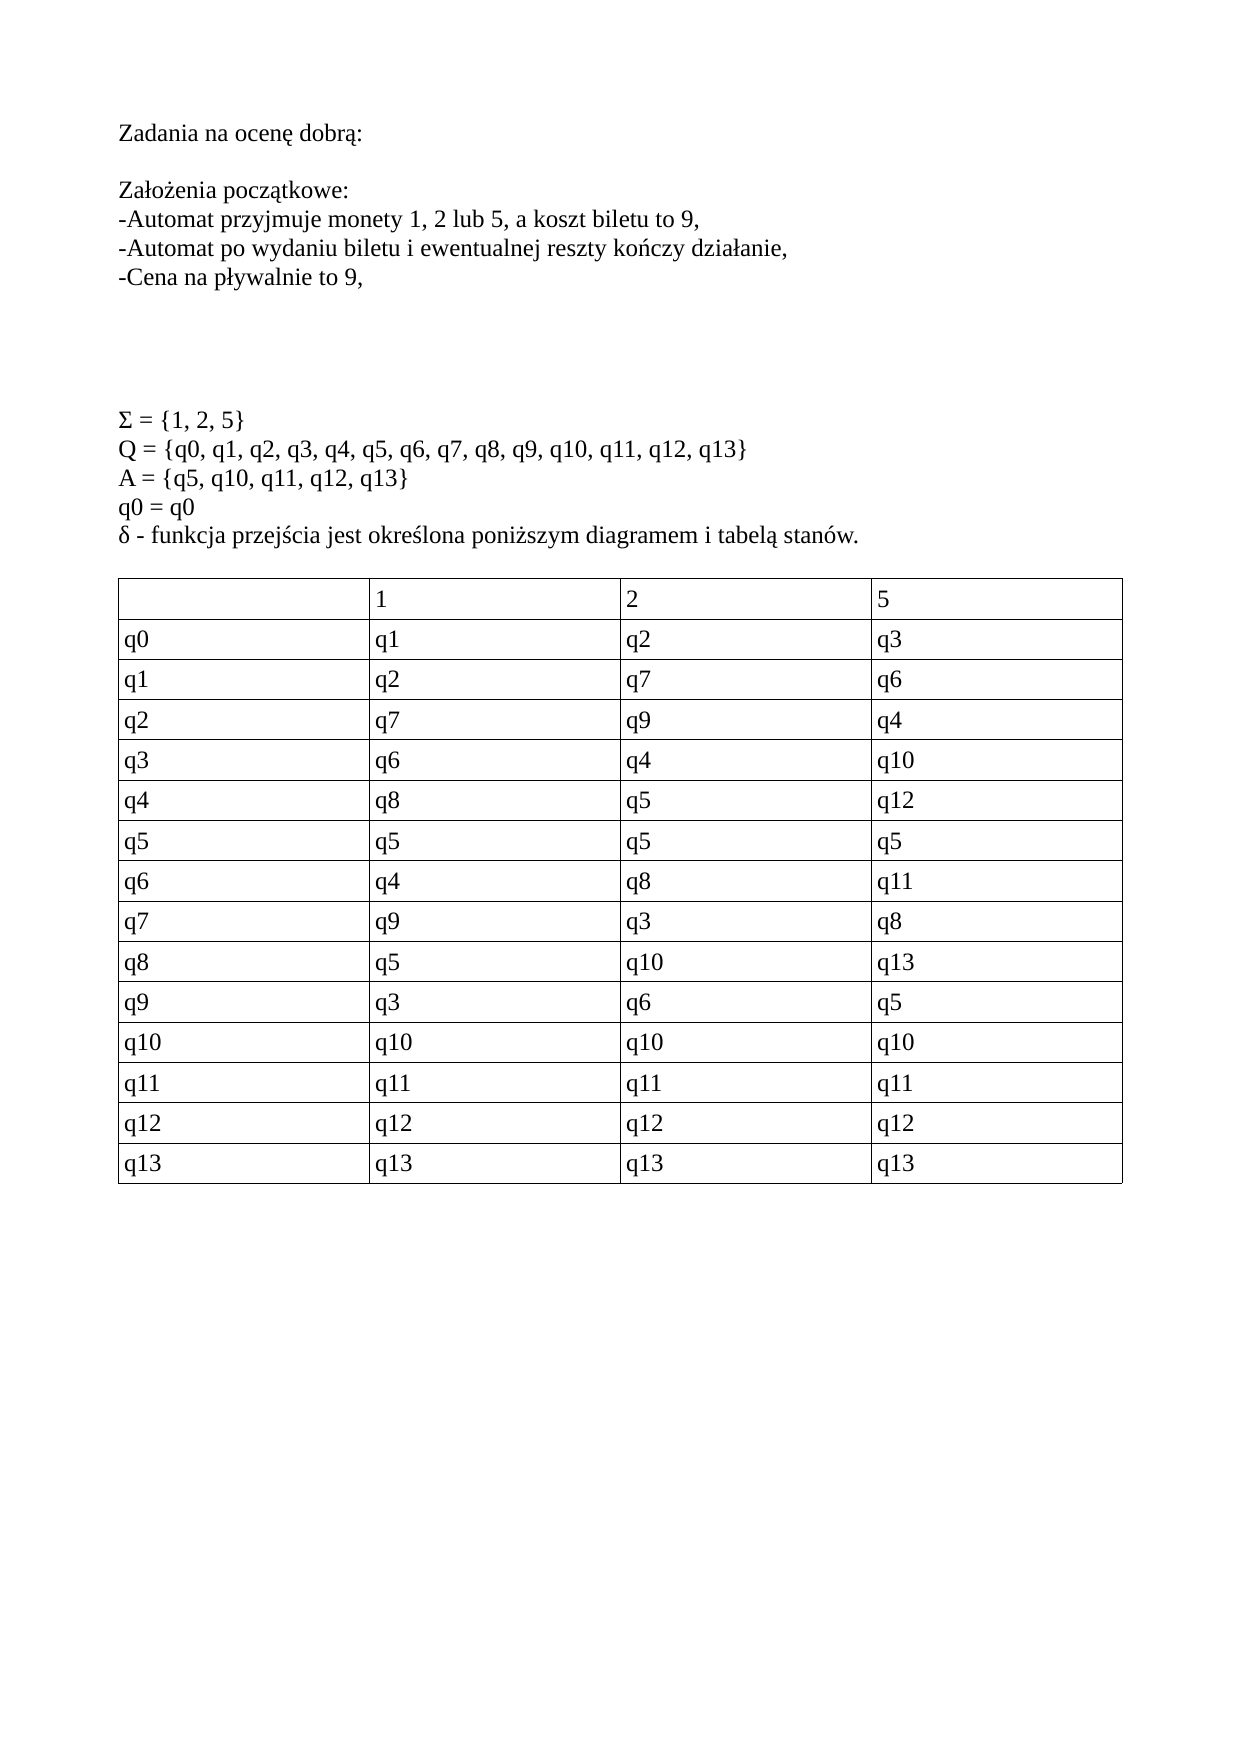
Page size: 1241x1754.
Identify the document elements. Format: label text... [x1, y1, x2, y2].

table_header [119, 579, 369, 618]
text Założenia początkowe: [118, 176, 1122, 204]
text A = {q5, q10, q11, q12, q13} [118, 463, 1122, 492]
table_cell q8 [621, 861, 871, 901]
table_cell q11 [370, 1063, 620, 1102]
table_header 5 [872, 579, 1122, 618]
table_cell q9 [621, 700, 871, 739]
table_cell q4 [621, 740, 871, 780]
table_cell q13 [872, 942, 1122, 981]
table_cell q1 [370, 620, 620, 659]
table_cell q5 [370, 942, 620, 981]
table_cell q7 [621, 660, 871, 699]
table_cell q12 [119, 1103, 369, 1142]
table_cell q4 [119, 781, 369, 820]
table_cell q13 [119, 1144, 369, 1183]
table_cell q10 [370, 1023, 620, 1062]
table_cell q10 [119, 1023, 369, 1062]
table_cell q5 [621, 821, 871, 860]
table_cell q4 [370, 861, 620, 901]
table_header 1 [370, 579, 620, 618]
text -Automat przyjmuje monety 1, 2 lub 5, a koszt biletu to 9, [118, 204, 1122, 233]
table_cell q13 [621, 1144, 871, 1183]
table_cell q12 [370, 1103, 620, 1142]
table_cell q3 [621, 902, 871, 941]
table_cell q11 [621, 1063, 871, 1102]
table_cell q0 [119, 620, 369, 659]
table_cell q11 [119, 1063, 369, 1102]
table_cell q5 [370, 821, 620, 860]
table_cell q12 [872, 1103, 1122, 1142]
table_cell q2 [621, 620, 871, 659]
table_cell q8 [370, 781, 620, 820]
table_cell q13 [872, 1144, 1122, 1183]
table_cell q2 [119, 700, 369, 739]
text -Automat po wydaniu biletu i ewentualnej reszty kończy działanie, [118, 233, 1122, 262]
table_cell q3 [119, 740, 369, 780]
table_cell q9 [119, 982, 369, 1022]
table_cell q6 [119, 861, 369, 901]
table_cell q13 [370, 1144, 620, 1183]
table_cell q12 [621, 1103, 871, 1142]
table_cell q10 [621, 942, 871, 981]
table_cell q6 [872, 660, 1122, 699]
table_cell q9 [370, 902, 620, 941]
text q0 = q0 [118, 492, 1122, 521]
text Q = {q0, q1, q2, q3, q4, q5, q6, q7, q8, q9, q10, q11, q12, q13} [118, 434, 1122, 463]
table_cell q7 [370, 700, 620, 739]
table_cell q2 [370, 660, 620, 699]
text Σ = {1, 2, 5} [118, 406, 1122, 434]
table_cell q5 [119, 821, 369, 860]
table_cell q1 [119, 660, 369, 699]
table_header 2 [621, 579, 871, 618]
table_cell q3 [370, 982, 620, 1022]
table_cell q6 [621, 982, 871, 1022]
table_cell q6 [370, 740, 620, 780]
table_cell q10 [872, 1023, 1122, 1062]
text Zadania na ocenę dobrą: [118, 118, 1122, 147]
table_cell q8 [872, 902, 1122, 941]
table_cell q8 [119, 942, 369, 981]
table_cell q12 [872, 781, 1122, 820]
text δ - funkcja przejścia jest określona poniższym diagramem i tabelą stanów. [118, 521, 1122, 549]
table_cell q7 [119, 902, 369, 941]
table_cell q4 [872, 700, 1122, 739]
table_cell q5 [872, 982, 1122, 1022]
text -Cena na pływalnie to 9, [118, 262, 1122, 291]
table_cell q11 [872, 861, 1122, 901]
table_cell q10 [621, 1023, 871, 1062]
table_cell q5 [621, 781, 871, 820]
table_cell q11 [872, 1063, 1122, 1102]
table_cell q10 [872, 740, 1122, 780]
table_cell q3 [872, 620, 1122, 659]
table_cell q5 [872, 821, 1122, 860]
